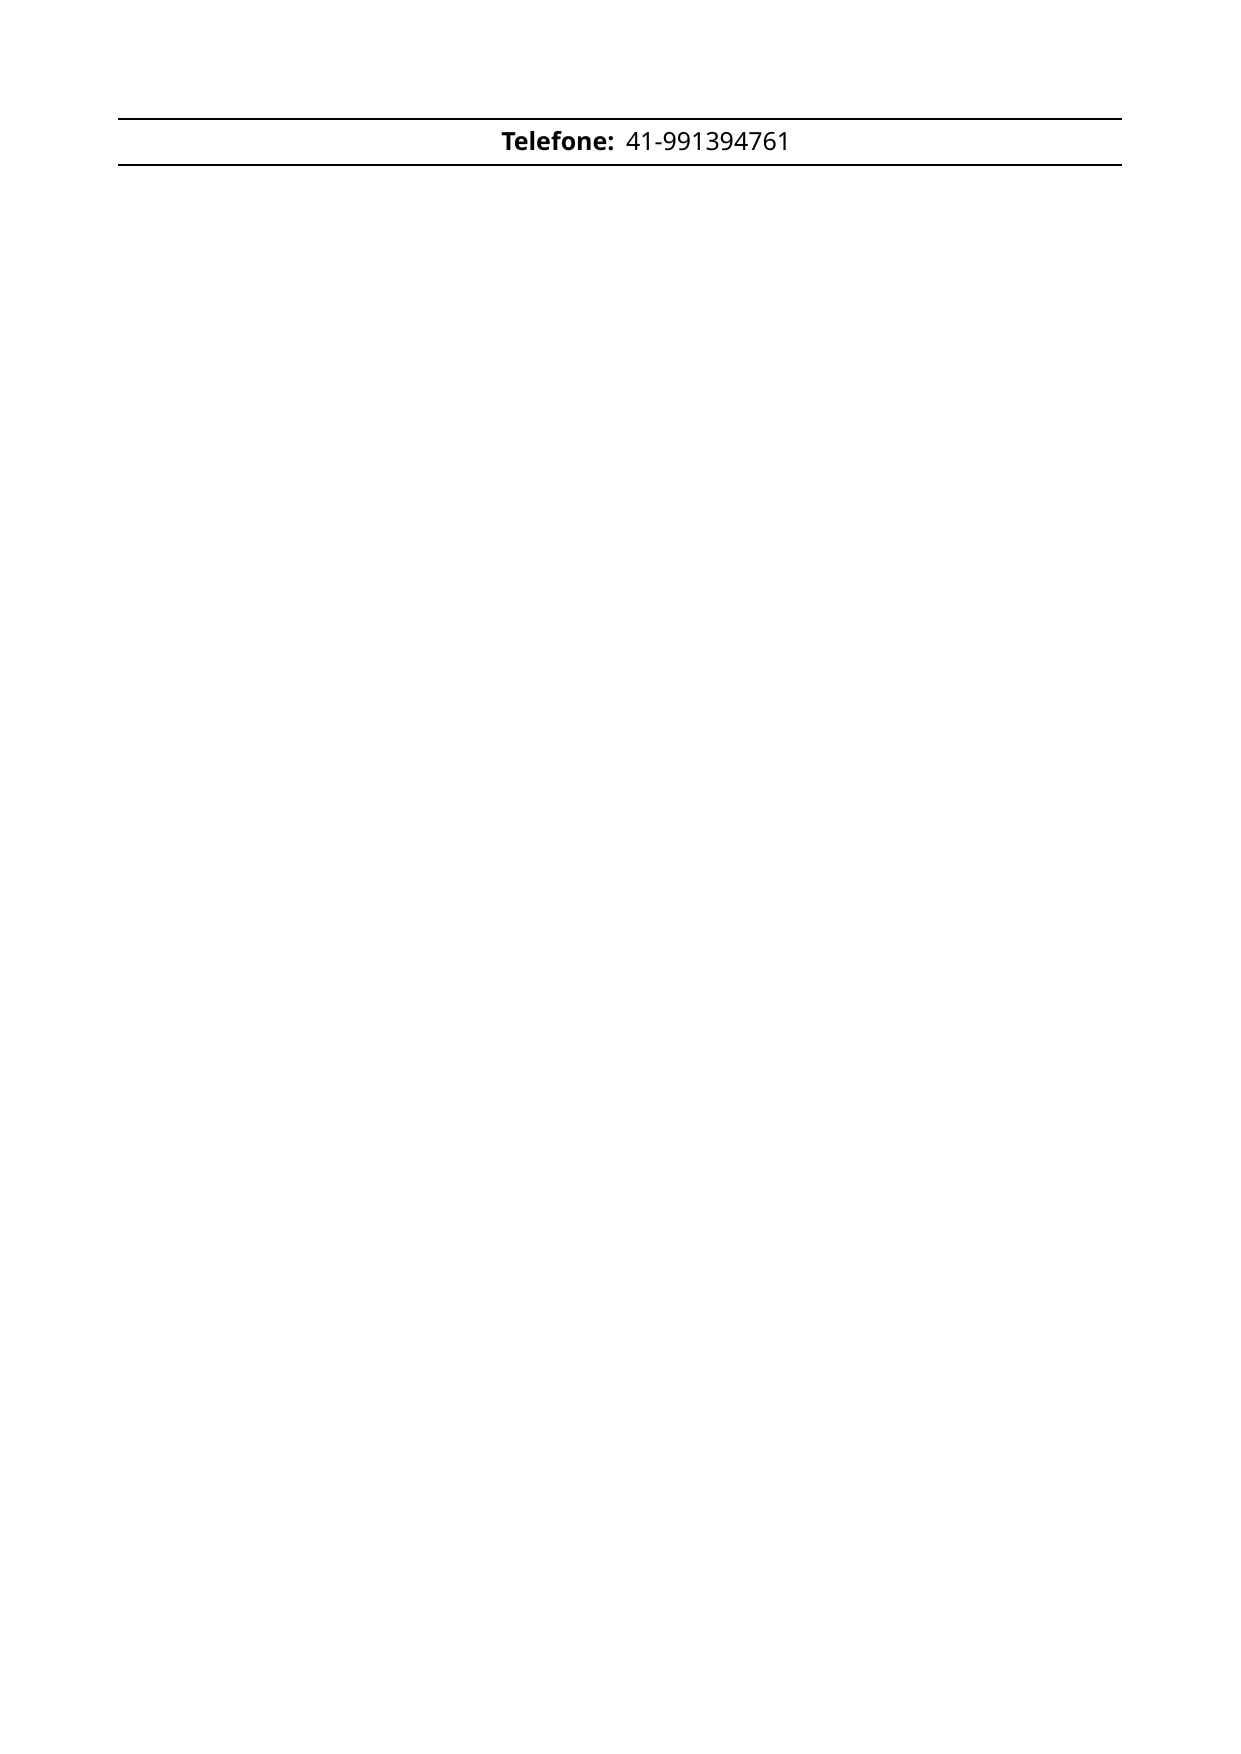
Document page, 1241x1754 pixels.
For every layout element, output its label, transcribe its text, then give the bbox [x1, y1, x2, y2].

table_cell 41-991394761 [620, 120, 1122, 164]
table_cell Telefone: [118, 120, 620, 164]
